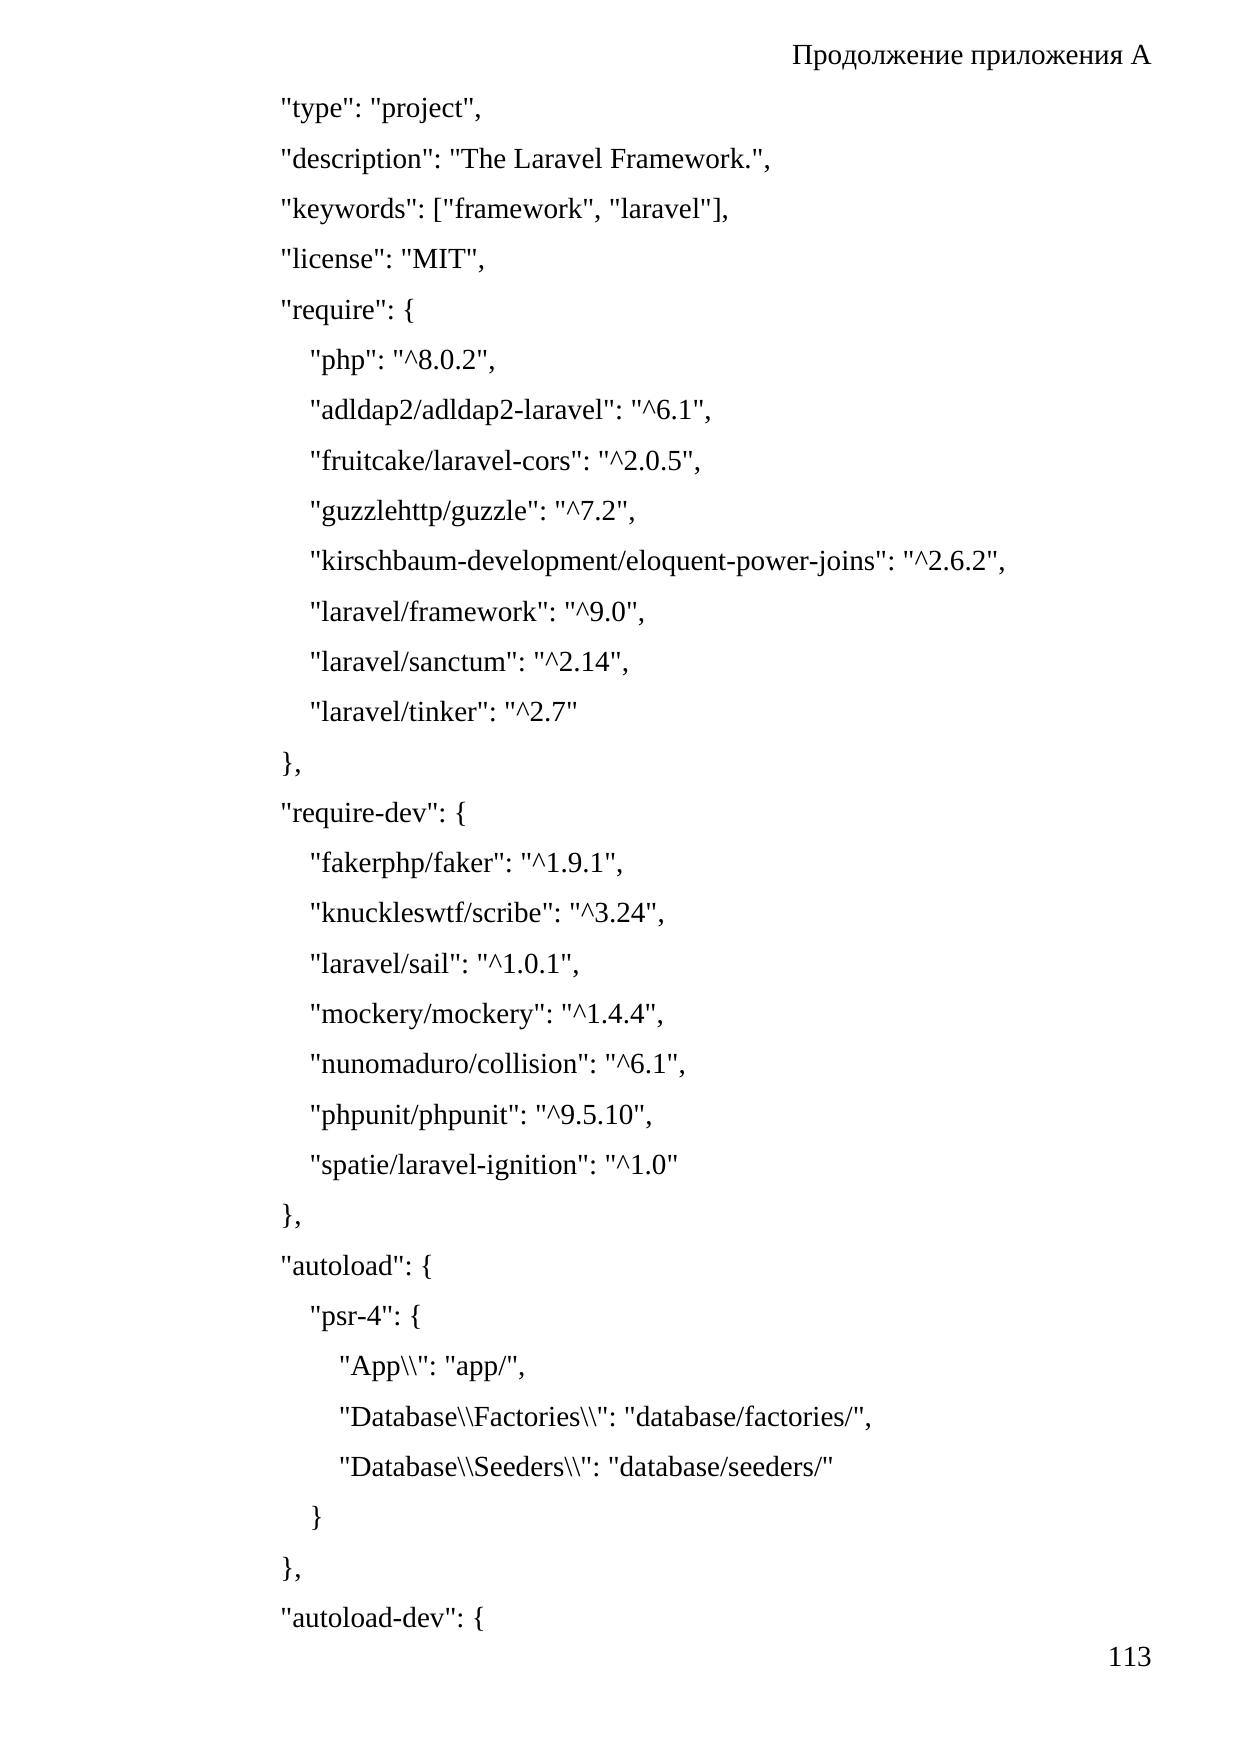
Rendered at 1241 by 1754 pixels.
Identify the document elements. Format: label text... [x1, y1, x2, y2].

text "spatie/laravel-ignition": "^1.0" [177, 1147, 1152, 1181]
text } [177, 1499, 1152, 1533]
text }, [177, 745, 1152, 778]
text "phpunit/phpunit": "^9.5.10", [177, 1097, 1152, 1130]
text "laravel/sanctum": "^2.14", [177, 644, 1152, 678]
text "Database\\Factories\\": "database/factories/", [177, 1399, 1152, 1432]
text "fakerphp/faker": "^1.9.1", [177, 845, 1152, 879]
text "psr-4": { [177, 1298, 1152, 1332]
text "adldap2/adldap2-laravel": "^6.1", [177, 392, 1152, 426]
text "type": "project", [177, 91, 1152, 124]
text "require-dev": { [177, 795, 1152, 828]
text "mockery/mockery": "^1.4.4", [177, 996, 1152, 1030]
text "keywords": ["framework", "laravel"], [177, 191, 1152, 225]
text "autoload": { [177, 1248, 1152, 1281]
text "require": { [177, 292, 1152, 325]
text "license": "MIT", [177, 242, 1152, 275]
text "guzzlehttp/guzzle": "^7.2", [177, 493, 1152, 527]
text "autoload-dev": { [177, 1600, 1152, 1633]
text }, [177, 1550, 1152, 1583]
text "knuckleswtf/scribe": "^3.24", [177, 896, 1152, 929]
text "php": "^8.0.2", [177, 342, 1152, 376]
text "laravel/sail": "^1.0.1", [177, 946, 1152, 979]
text "kirschbaum-development/eloquent-power-joins": "^2.6.2", [177, 543, 1152, 577]
text "App\\": "app/", [177, 1348, 1152, 1382]
text "Database\\Seeders\\": "database/seeders/" [177, 1449, 1152, 1483]
text "description": "The Laravel Framework.", [177, 141, 1152, 174]
text "laravel/tinker": "^2.7" [177, 694, 1152, 728]
text }, [177, 1197, 1152, 1231]
text "nunomaduro/collision": "^6.1", [177, 1047, 1152, 1080]
text "fruitcake/laravel-cors": "^2.0.5", [177, 443, 1152, 476]
text "laravel/framework": "^9.0", [177, 594, 1152, 627]
